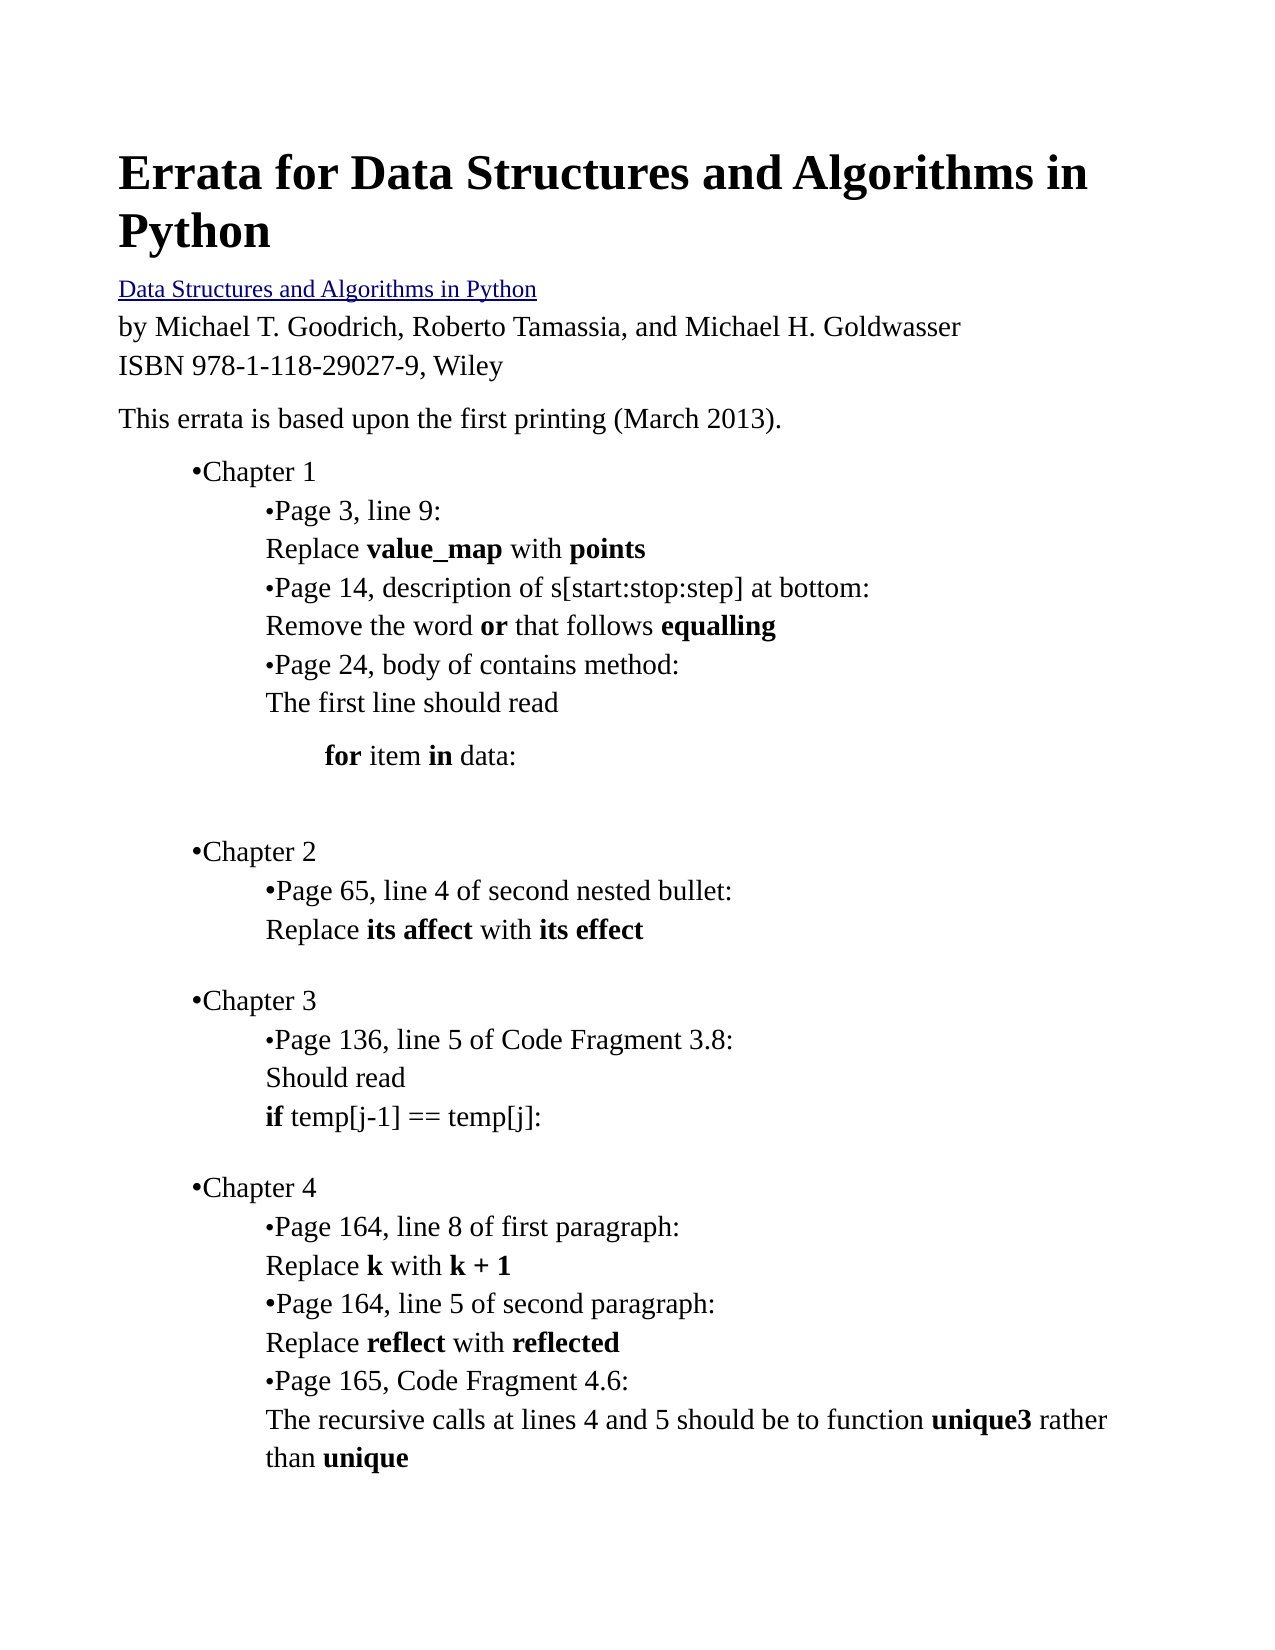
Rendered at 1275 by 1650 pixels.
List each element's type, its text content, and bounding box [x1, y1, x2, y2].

list Page 65, line 4 of second nested bullet: Replace its affect with its effect [118, 873, 1157, 945]
list Chapter 1 [118, 454, 1157, 488]
list Page 164, line 8 of first paragraph: Replace k with k + 1 [118, 1209, 1157, 1281]
list Page 14, description of s[start:stop:step] at bottom: Remove the word or that follows equalling [118, 570, 1157, 642]
list for item in data: [177, 738, 1098, 772]
list Chapter 3 [118, 983, 1157, 1017]
subtitle Errata for Data Structures and Algorithms in Python [118, 143, 1157, 258]
list Chapter 2 [118, 834, 1157, 868]
text Data Structures and Algorithms in Python by Michael T. Goodrich, Roberto Tamassia, and Michael H. Goldwasser ISBN 978-1-118-29027-9, Wiley [118, 271, 1157, 381]
list Chapter 4 [118, 1171, 1157, 1204]
text This errata is based upon the first printing (March 2013). [118, 401, 1157, 434]
list Page 136, line 5 of Code Fragment 3.8: Should read if temp[j-1] == temp[j]: [118, 1022, 1157, 1133]
list Page 3, line 9: Replace value_map with points [118, 493, 1157, 565]
list Page 164, line 5 of second paragraph: Replace reflect with reflected [118, 1286, 1157, 1358]
list Page 24, body of contains method: The first line should read [118, 647, 1157, 719]
list Page 165, Code Fragment 4.6: The recursive calls at lines 4 and 5 should be to function unique3 rather than unique [118, 1363, 1157, 1474]
